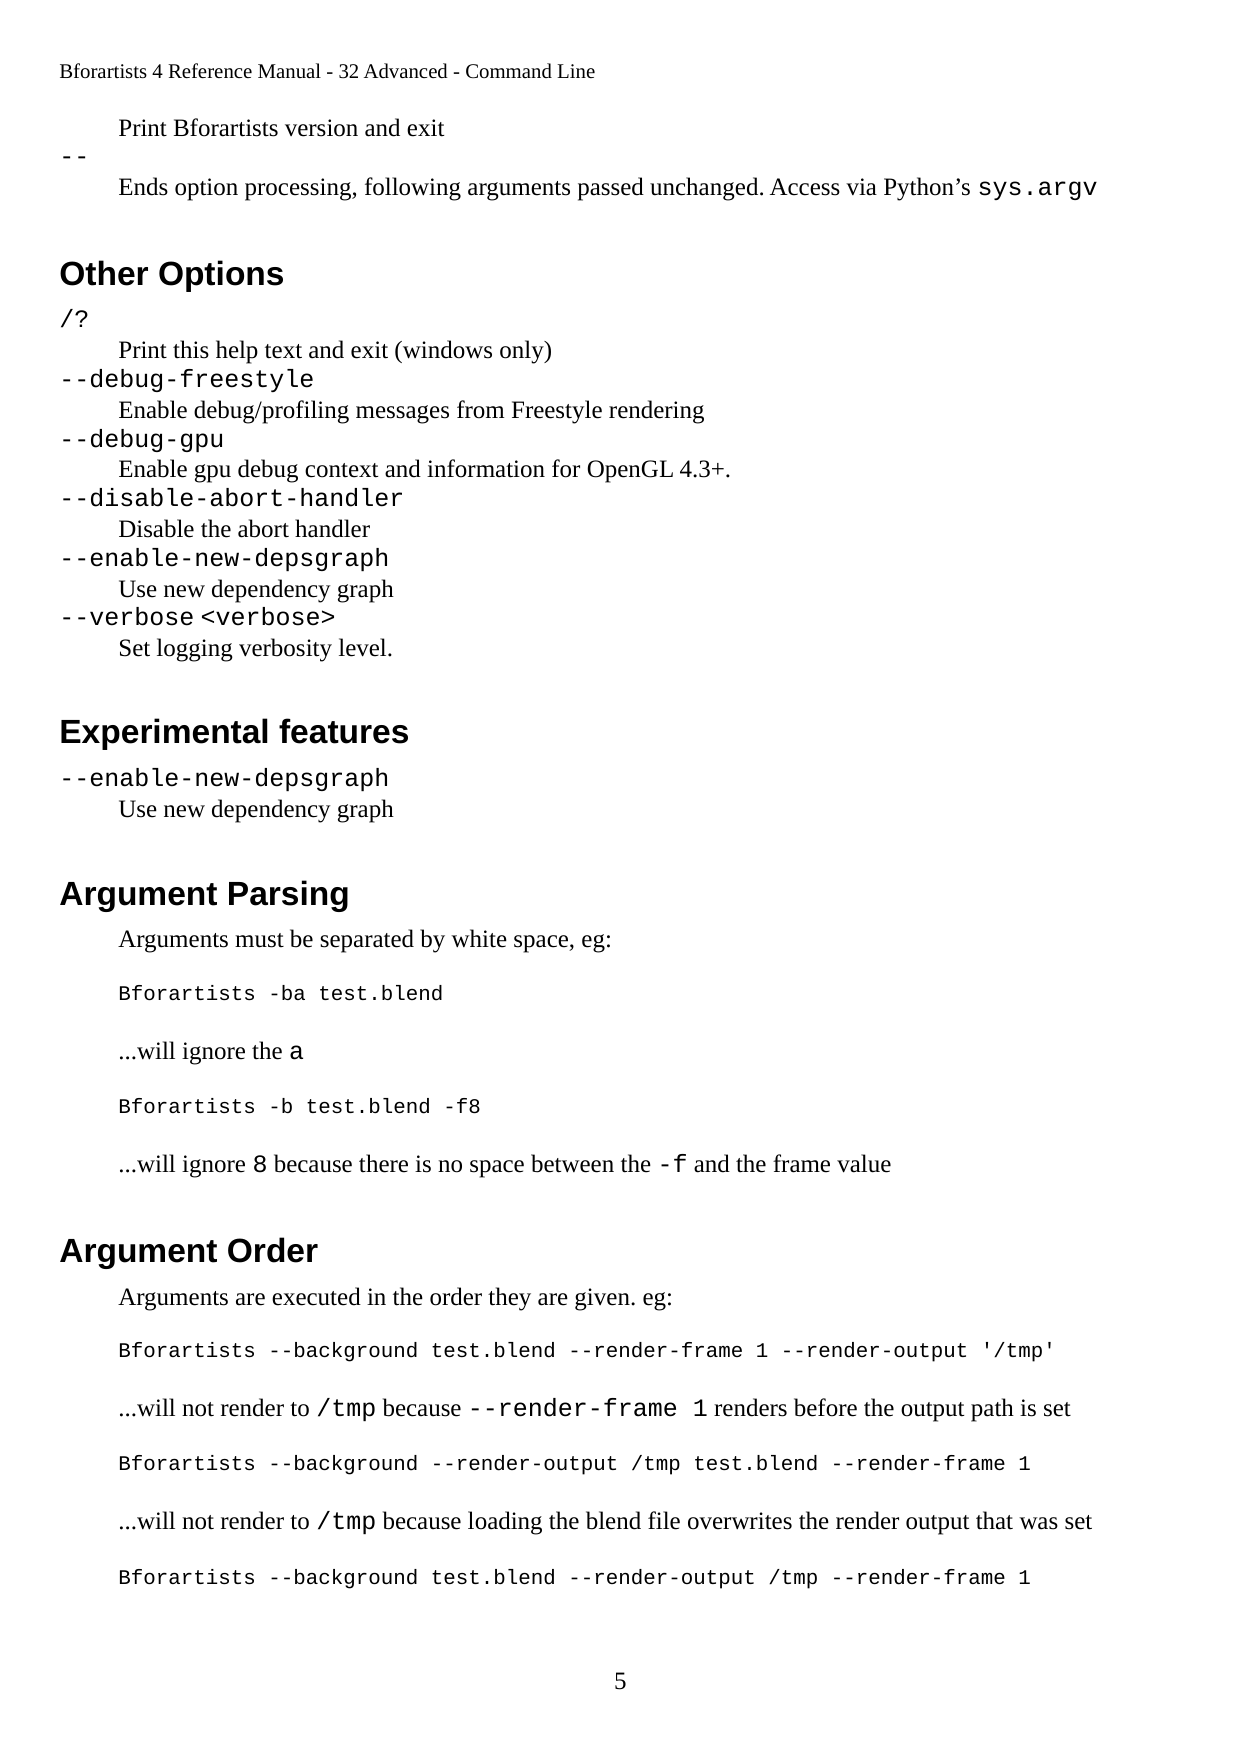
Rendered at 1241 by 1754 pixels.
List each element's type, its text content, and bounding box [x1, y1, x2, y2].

subtitle --verbose <verbose> [59, 602, 1181, 633]
text Bforartists -b test.blend -f8 [118, 1096, 1122, 1120]
text Bforartists --background test.blend --render-frame 1 --render-output '/tmp' [118, 1340, 1122, 1363]
subtitle Argument Parsing [59, 873, 1181, 912]
subtitle --debug-freestyle [59, 364, 1181, 395]
subtitle Other Options [59, 253, 1181, 292]
text ...will ignore the a [118, 1036, 1122, 1067]
subtitle /? [59, 304, 1181, 335]
list Set logging verbosity level. [118, 633, 1181, 662]
text Bforartists -ba test.blend [118, 983, 1122, 1006]
subtitle --enable-new-depsgraph [59, 763, 1181, 794]
subtitle -- [59, 141, 1181, 172]
text ...will not render to /tmp because loading the blend file overwrites the render output that was set [118, 1506, 1122, 1537]
list Disable the abort handler [118, 514, 1181, 543]
text Bforartists --background --render-output /tmp test.blend --render-frame 1 [118, 1453, 1122, 1477]
text Arguments are executed in the order they are given. eg: [118, 1282, 1122, 1310]
list Enable debug/profiling messages from Freestyle rendering [118, 395, 1181, 424]
text ...will ignore 8 because there is no space between the -f and the frame value [118, 1149, 1122, 1180]
text ...will not render to /tmp because --render-frame 1 renders before the output path is set [118, 1393, 1122, 1424]
text Arguments must be separated by white space, eg: [118, 924, 1122, 953]
subtitle Argument Order [59, 1230, 1181, 1269]
subtitle --enable-new-depsgraph [59, 543, 1181, 574]
subtitle --debug-gpu [59, 424, 1181, 454]
list Use new dependency graph [118, 794, 1181, 823]
list Enable gpu debug context and information for OpenGL 4.3+. [118, 454, 1181, 483]
text Bforartists --background test.blend --render-output /tmp --render-frame 1 [118, 1567, 1122, 1590]
list Use new dependency graph [118, 574, 1181, 602]
list Print Bforartists version and exit [118, 113, 1181, 141]
subtitle Experimental features [59, 712, 1181, 751]
list Ends option processing, following arguments passed unchanged. Access via Python’s sys.argv [118, 172, 1181, 203]
list Print this help text and exit (windows only) [118, 335, 1181, 364]
subtitle --disable-abort-handler [59, 483, 1181, 514]
